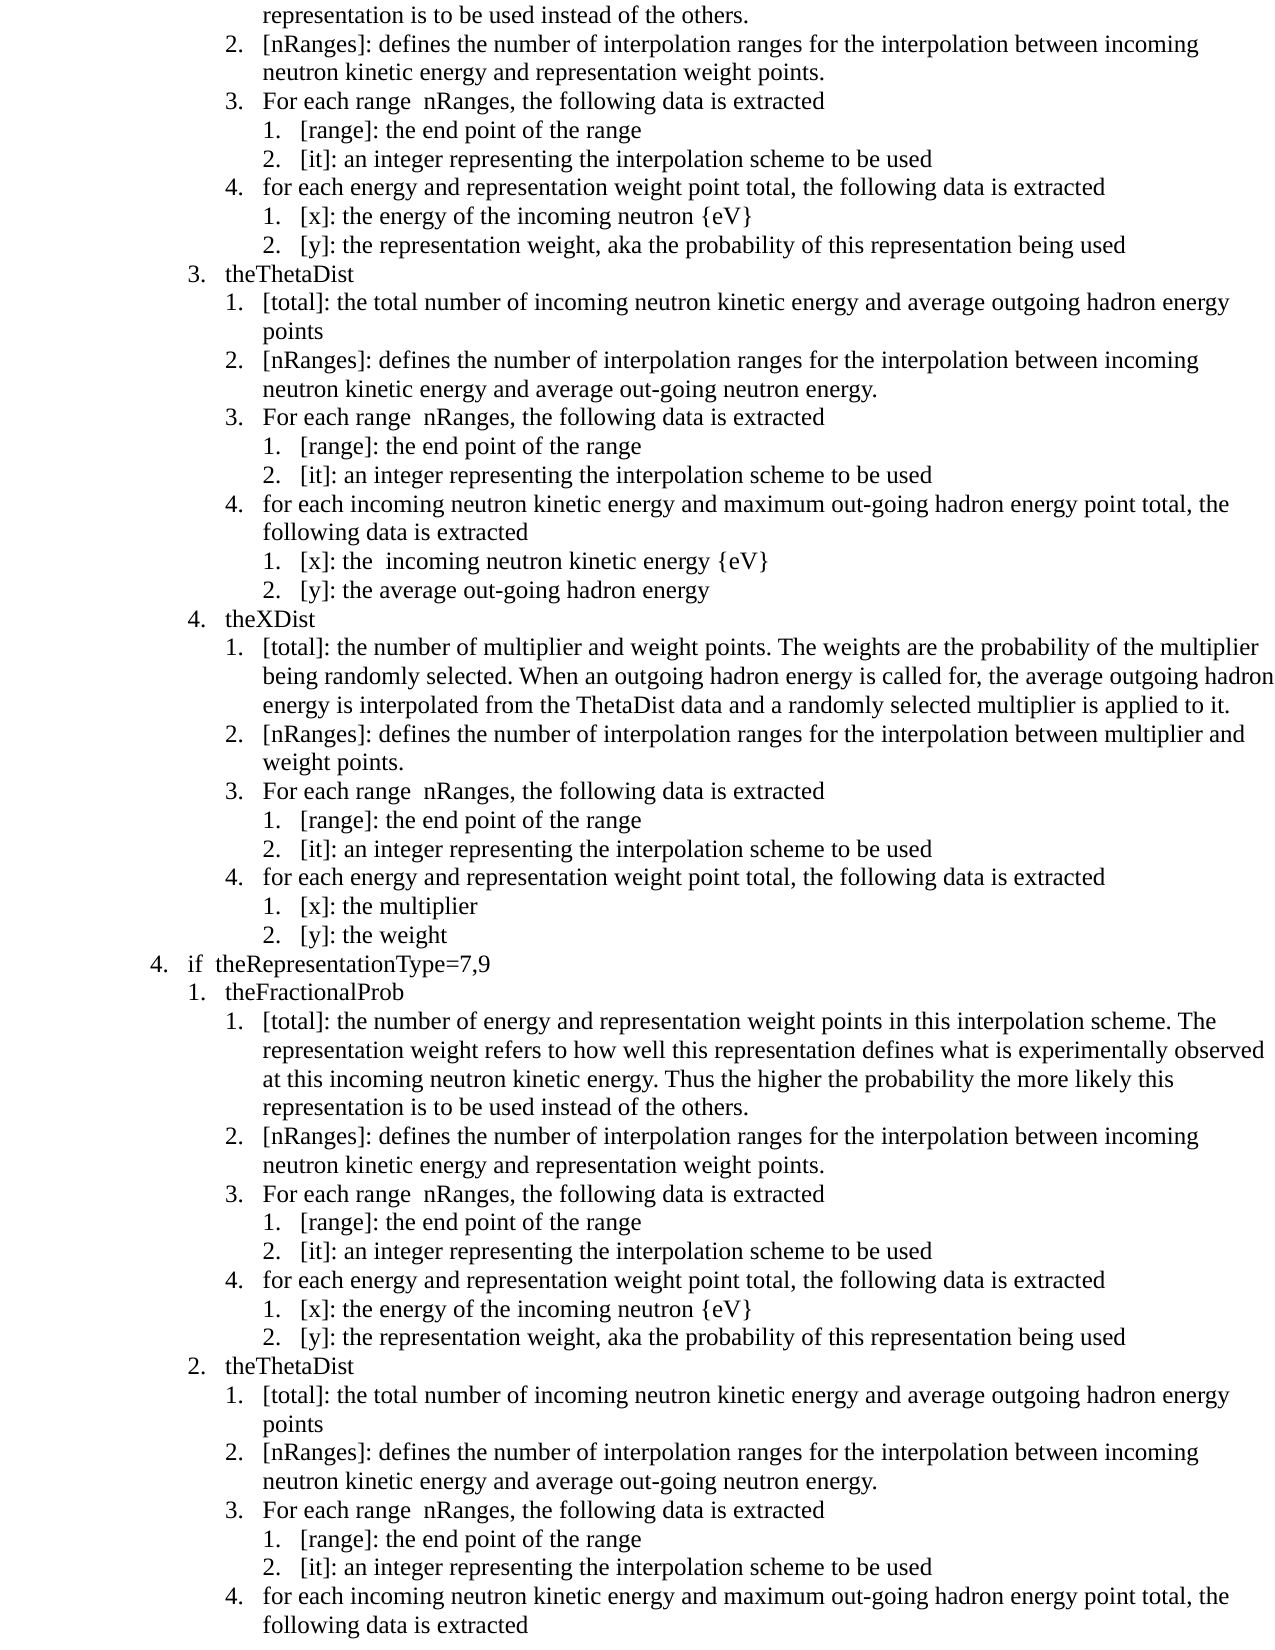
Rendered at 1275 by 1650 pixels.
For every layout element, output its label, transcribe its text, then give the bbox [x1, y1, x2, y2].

list [range]: the end point of the range [262, 805, 1275, 834]
list [nRanges]: defines the number of interpolation ranges for the interpolation between incoming neutron kinetic energy and representation weight points. [225, 29, 1275, 86]
list [y]: the average out-going hadron energy [262, 575, 1275, 604]
list [nRanges]: defines the number of interpolation ranges for the interpolation between incoming neutron kinetic energy and representation weight points. [225, 1121, 1275, 1179]
list representation is to be used instead of the others. [225, 0, 1275, 29]
list for each incoming neutron kinetic energy and maximum out-going hadron energy point total, the following data is extracted [225, 489, 1275, 546]
list [nRanges]: defines the number of interpolation ranges for the interpolation between incoming neutron kinetic energy and average out-going neutron energy. [225, 345, 1275, 402]
list for each incoming neutron kinetic energy and maximum out-going hadron energy point total, the following data is extracted [225, 1581, 1275, 1639]
list [x]: the incoming neutron kinetic energy {eV} [262, 546, 1275, 575]
list [nRanges]: defines the number of interpolation ranges for the interpolation between incoming neutron kinetic energy and average out-going neutron energy. [225, 1437, 1275, 1495]
list theThetaDist [187, 259, 1275, 287]
list For each range nRanges, the following data is extracted [225, 1495, 1275, 1524]
list [it]: an integer representing the interpolation scheme to be used [262, 144, 1275, 172]
list for each energy and representation weight point total, the following data is extracted [225, 1265, 1275, 1294]
list For each range nRanges, the following data is extracted [225, 1179, 1275, 1207]
list [total]: the number of energy and representation weight points in this interpolation scheme. The representation weight refers to how well this representation defines what is experimentally observed at this incoming neutron kinetic energy. Thus the higher the probability the more likely this representation is to be used instead of the others. [225, 1006, 1275, 1121]
list [x]: the energy of the incoming neutron {eV} [262, 201, 1275, 230]
list For each range nRanges, the following data is extracted [225, 776, 1275, 805]
list [total]: the number of multiplier and weight points. The weights are the probability of the multiplier being randomly selected. When an outgoing hadron energy is called for, the average outgoing hadron energy is interpolated from the ThetaDist data and a randomly selected multiplier is applied to it. [225, 632, 1275, 719]
list [range]: the end point of the range [262, 115, 1275, 144]
list [it]: an integer representing the interpolation scheme to be used [262, 1552, 1275, 1581]
list theFractionalProb [187, 977, 1275, 1006]
list [total]: the total number of incoming neutron kinetic energy and average outgoing hadron energy points [225, 1380, 1275, 1437]
list [total]: the total number of incoming neutron kinetic energy and average outgoing hadron energy points [225, 287, 1275, 345]
list [it]: an integer representing the interpolation scheme to be used [262, 460, 1275, 489]
list [y]: the representation weight, aka the probability of this representation being used [262, 230, 1275, 259]
list theThetaDist [187, 1351, 1275, 1380]
list if theRepresentationType=7,9 [150, 949, 1275, 977]
list for each energy and representation weight point total, the following data is extracted [225, 862, 1275, 891]
list [range]: the end point of the range [262, 1207, 1275, 1236]
list [nRanges]: defines the number of interpolation ranges for the interpolation between multiplier and weight points. [225, 719, 1275, 776]
list [range]: the end point of the range [262, 431, 1275, 460]
list for each energy and representation weight point total, the following data is extracted [225, 172, 1275, 201]
list For each range nRanges, the following data is extracted [225, 402, 1275, 431]
list [range]: the end point of the range [262, 1524, 1275, 1552]
list theXDist [187, 604, 1275, 632]
list [it]: an integer representing the interpolation scheme to be used [262, 1236, 1275, 1265]
list [it]: an integer representing the interpolation scheme to be used [262, 834, 1275, 862]
list For each range nRanges, the following data is extracted [225, 86, 1275, 115]
list [x]: the energy of the incoming neutron {eV} [262, 1294, 1275, 1322]
list [y]: the representation weight, aka the probability of this representation being used [262, 1322, 1275, 1351]
list [y]: the weight [262, 920, 1275, 949]
list [x]: the multiplier [262, 891, 1275, 920]
